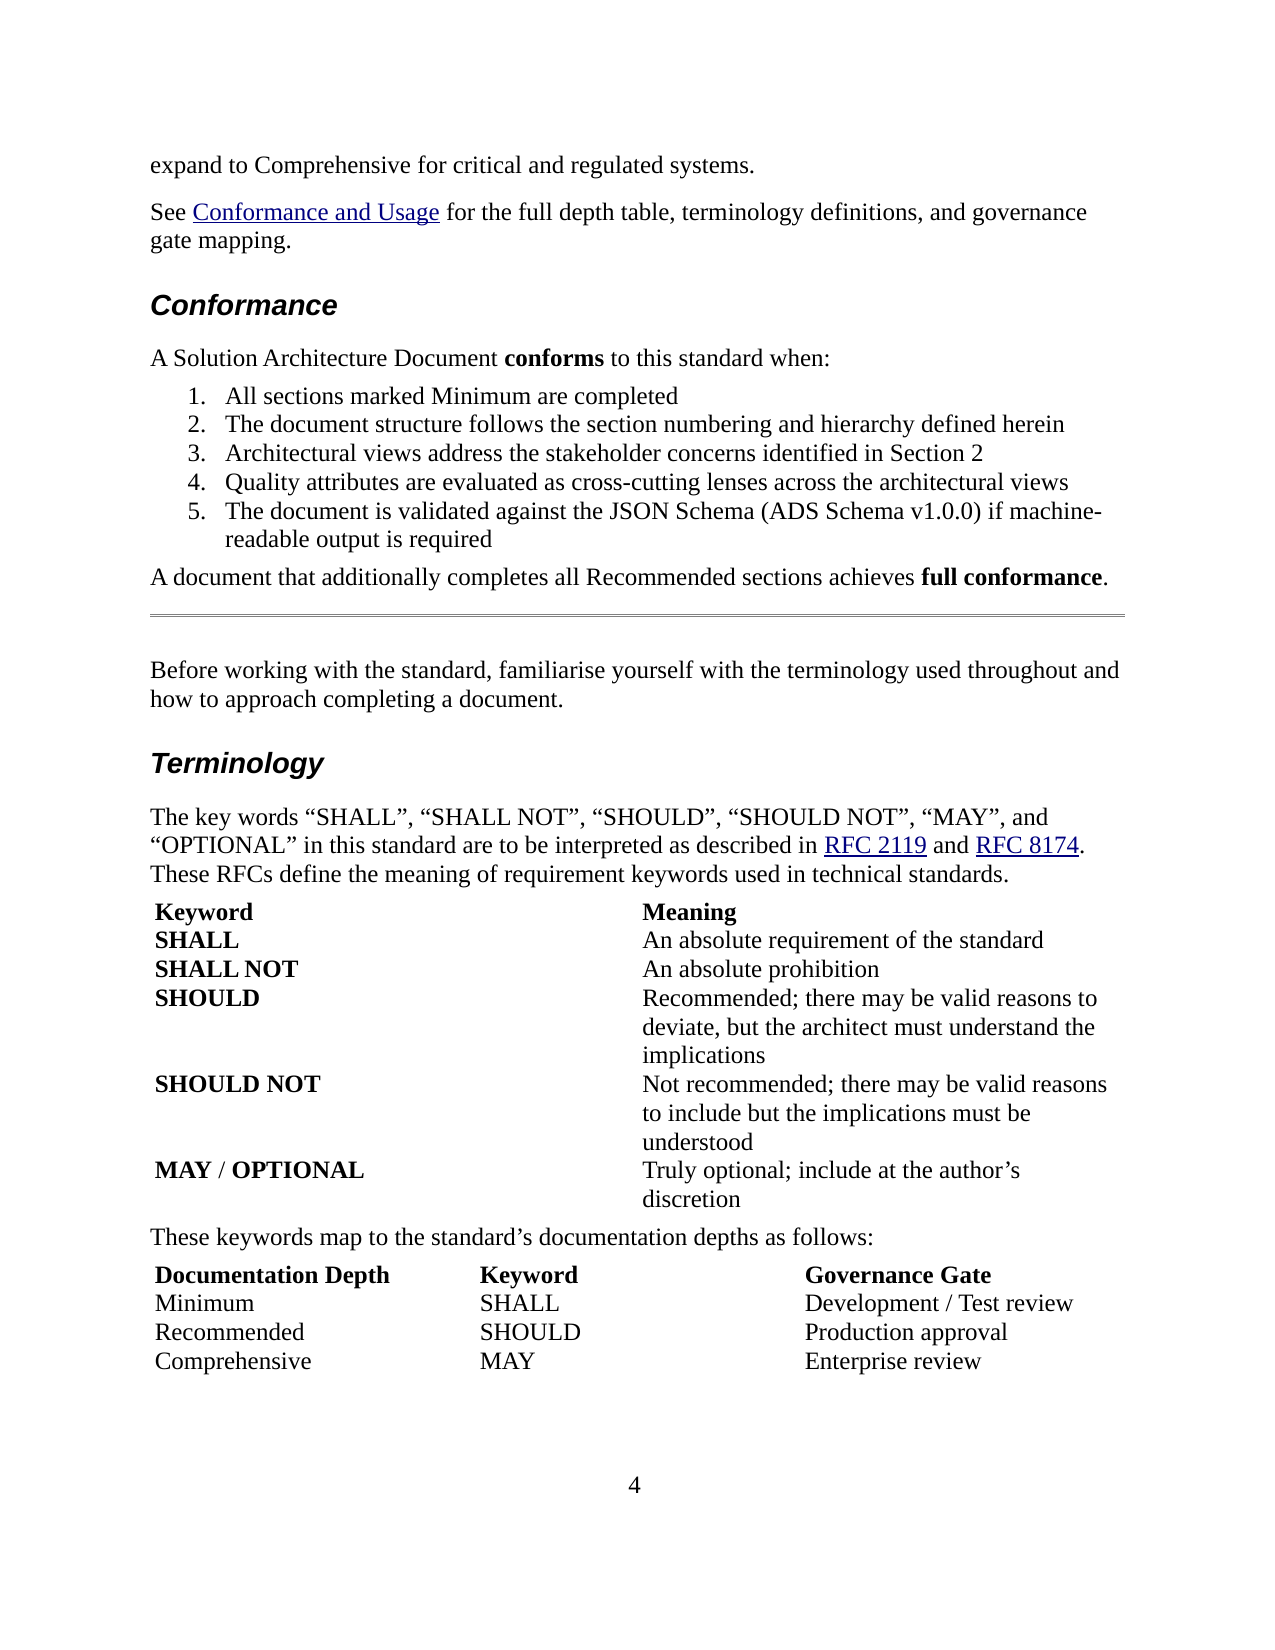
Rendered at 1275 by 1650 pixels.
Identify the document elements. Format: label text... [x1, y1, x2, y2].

subtitle Conformance [150, 288, 1125, 322]
table_cell Comprehensive [150, 1346, 475, 1375]
table_cell Recommended [150, 1317, 475, 1346]
table_cell SHALL [475, 1289, 800, 1317]
table_cell Truly optional; include at the author’s discretion [638, 1156, 1125, 1213]
table_cell Not recommended; there may be valid reasons to include but the implications must be understood [638, 1069, 1125, 1156]
text See Conformance and Usage for the full depth table, terminology definitions, and governance gate mapping. [150, 197, 1125, 254]
table_header Meaning [638, 897, 1125, 926]
table_cell SHOULD [475, 1317, 800, 1346]
table_cell Minimum [150, 1289, 475, 1317]
table_cell An absolute requirement of the standard [638, 926, 1125, 954]
table_cell SHOULD NOT [150, 1069, 637, 1156]
list The document is validated against the JSON Schema (ADS Schema v1.0.0) if machine-readable output is required [187, 496, 1125, 553]
list Quality attributes are evaluated as cross-cutting lenses across the architectural views [187, 467, 1125, 496]
table_cell SHALL NOT [150, 954, 637, 983]
text A Solution Architecture Document conforms to this standard when: [150, 343, 1125, 372]
text These keywords map to the standard’s documentation depths as follows: [150, 1222, 1125, 1251]
table_cell SHOULD [150, 983, 637, 1069]
table_cell Production approval [800, 1317, 1125, 1346]
table_header Keyword [475, 1260, 800, 1288]
table_cell MAY [475, 1346, 800, 1375]
text The key words “SHALL”, “SHALL NOT”, “SHOULD”, “SHOULD NOT”, “MAY”, and “OPTIONAL” in this standard are to be interpreted as described in RFC 2119 and RFC 8174. These RFCs define the meaning of requirement keywords used in technical standards. [150, 802, 1125, 888]
table_cell Development / Test review [800, 1289, 1125, 1317]
table_cell SHALL [150, 926, 637, 954]
list Architectural views address the stakeholder concerns identified in Section 2 [187, 438, 1125, 467]
table_cell MAY / OPTIONAL [150, 1156, 637, 1213]
table_cell Recommended; there may be valid reasons to deviate, but the architect must understand the implications [638, 983, 1125, 1069]
text A document that additionally completes all Recommended sections achieves full conformance. [150, 562, 1125, 591]
table_header Keyword [150, 897, 637, 926]
list All sections marked Minimum are completed [187, 381, 1125, 409]
list The document structure follows the section numbering and hierarchy defined herein [187, 409, 1125, 438]
subtitle Terminology [150, 747, 1125, 780]
text expand to Comprehensive for critical and regulated systems. [150, 150, 1125, 179]
table_header Documentation Depth [150, 1260, 475, 1288]
table_header Governance Gate [800, 1260, 1125, 1288]
text Before working with the standard, familiarise yourself with the terminology used throughout and how to approach completing a document. [150, 655, 1125, 713]
table_cell An absolute prohibition [638, 954, 1125, 983]
table_cell Enterprise review [800, 1346, 1125, 1375]
